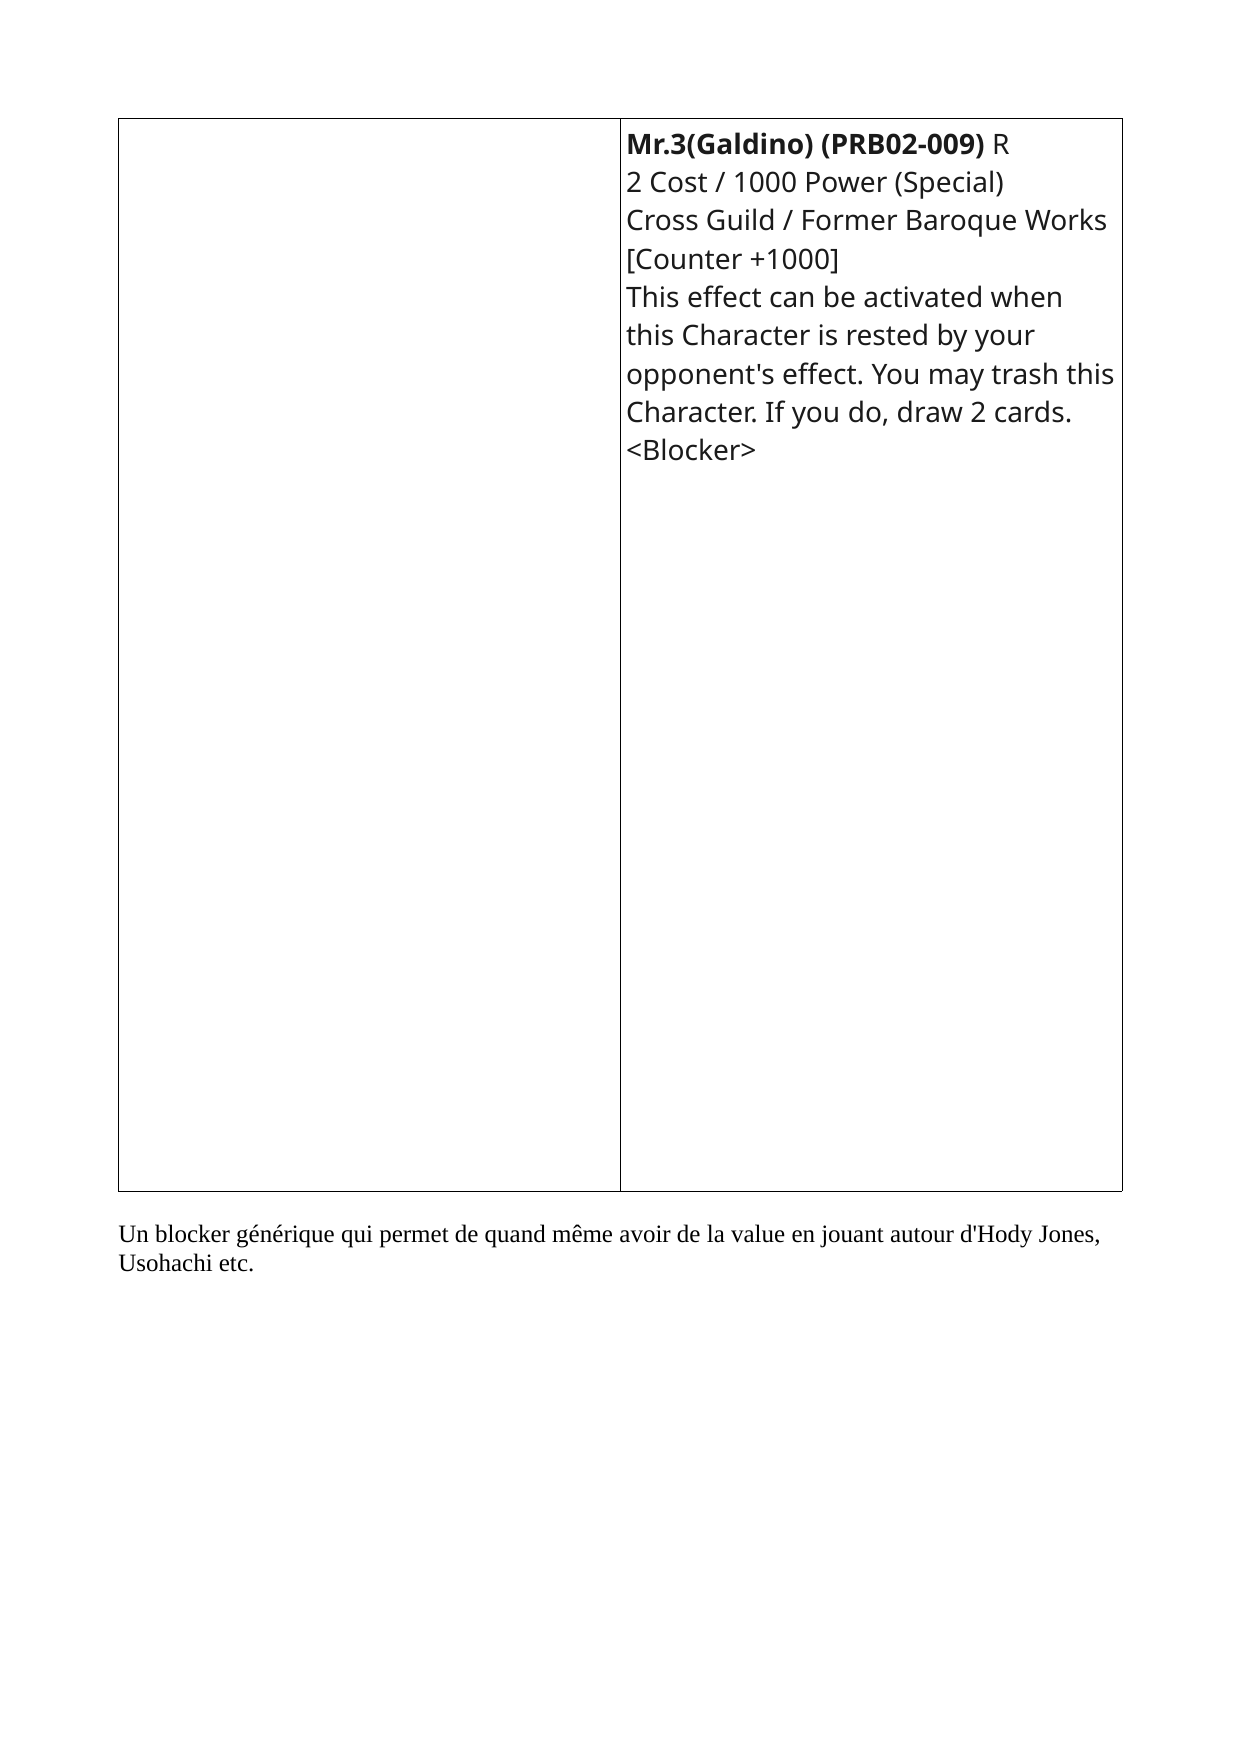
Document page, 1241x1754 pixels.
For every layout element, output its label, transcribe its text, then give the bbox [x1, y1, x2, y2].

text Un blocker générique qui permet de quand même avoir de la value en jouant autour d'Hody Jones, Usohachi etc. [118, 1219, 1122, 1277]
table_header Mr.3(Galdino) (PRB02-009) R 2 Cost / 1000 Power (Special) Cross Guild / Former Baroque Works [Counter +1000] This effect can be activated when this Character is rested by your opponent's effect. You may trash this Character. If you do, draw 2 cards. <Blocker> [621, 119, 1122, 1191]
table_header [119, 119, 620, 1191]
